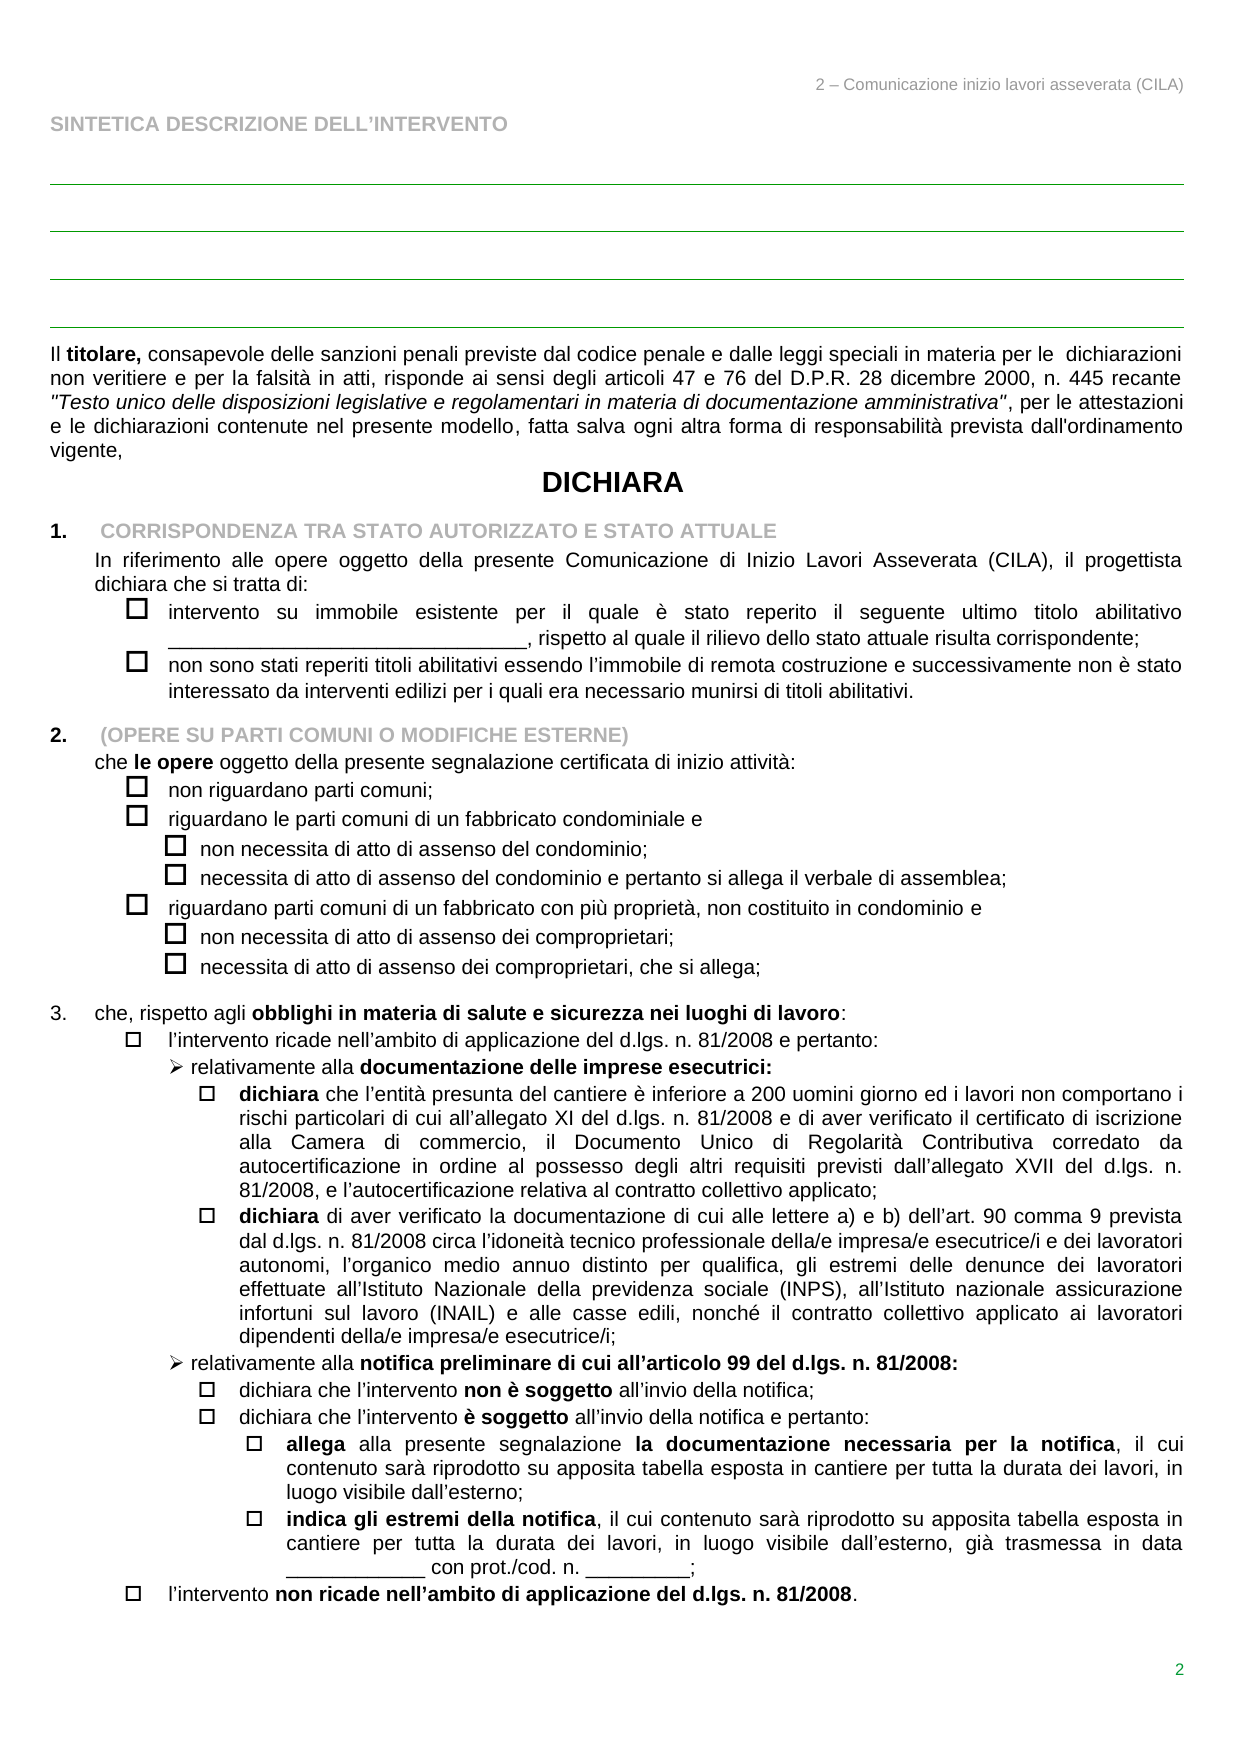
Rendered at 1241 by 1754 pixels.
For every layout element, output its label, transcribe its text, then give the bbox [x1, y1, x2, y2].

text  indica gli estremi della notifica, il cui contenuto sarà riprodotto su apposita tabella esposta in cantiere per tutta la durata dei lavori, in luogo visibile dall’esterno, già trasmessa in data ____________ con prot./cod. n. _________; [245, 1507, 1184, 1579]
text  l’intervento non ricade nell’ambito di applicazione del d.lgs. n. 81/2008. [124, 1582, 1184, 1606]
text  dichiara che l’entità presunta del cantiere è inferiore a 200 uomini giorno ed i lavori non comportano i rischi particolari di cui all’allegato XI del d.lgs. n. 81/2008 e di aver verificato il certificato di iscrizione alla Camera di commercio, il Documento Unico di Regolarità Contributiva corredato da autocertificazione in ordine al possesso degli altri requisiti previsti dall’allegato XVII del d.lgs. n. 81/2008, e l’autocertificazione relativa al contratto collettivo applicato; [198, 1082, 1184, 1201]
list intervento su immobile esistente per il quale è stato reperito il seguente ultimo titolo abilitativo _______________________________, rispetto al quale il rilievo dello stato attuale risulta corrispondente; [124, 599, 1184, 650]
list che le opere oggetto della presente segnalazione certificata di inizio attività: [50, 750, 1184, 774]
list riguardano le parti comuni di un fabbricato condominiale e [124, 807, 1184, 833]
text  allega alla presente segnalazione la documentazione necessaria per la notifica, il cui contenuto sarà riprodotto su apposita tabella esposta in cantiere per tutta la durata dei lavori, in luogo visibile dall’esterno; [245, 1432, 1184, 1504]
text  dichiara che l’intervento è soggetto all’invio della notifica e pertanto: [198, 1405, 1184, 1429]
text  l’intervento ricade nell’ambito di applicazione del d.lgs. n. 81/2008 e pertanto: [124, 1028, 1184, 1052]
text  dichiara che l’intervento non è soggetto all’invio della notifica; [198, 1378, 1184, 1402]
list non sono stati reperiti titoli abilitativi essendo l’immobile di remota costruzione e successivamente non è stato interessato da interventi edilizi per i quali era necessario munirsi di titoli abilitativi. [124, 653, 1184, 703]
text  dichiara di aver verificato la documentazione di cui alle lettere a) e b) dell’art. 90 comma 9 prevista dal d.lgs. n. 81/2008 circa l’idoneità tecnico professionale della/e impresa/e esecutrice/i e dei lavoratori autonomi, l’organico medio annuo distinto per qualifica, gli estremi delle denunce dei lavoratori effettuate all’Istituto Nazionale della previdenza sociale (INPS), all’Istituto nazionale assicurazione infortuni sul lavoro (INAIL) e alle casse edili, nonché il contratto collettivo applicato ai lavoratori dipendenti della/e impresa/e esecutrice/i; [198, 1204, 1184, 1348]
list non necessita di atto di assenso del condominio; [162, 836, 1184, 863]
text  relativamente alla documentazione delle imprese esecutrici: [124, 1054, 1184, 1079]
text Il titolare, consapevole delle sanzioni penali previste dal codice penale e dalle leggi speciali in materia per le dichiarazioni non veritiere e per la falsità in atti, risponde ai sensi degli articoli 47 e 76 del D.P.R. 28 dicembre 2000, n. 445 recante "Testo unico delle disposizioni legislative e regolamentari in materia di documentazione amministrativa", per le attestazioni e le dichiarazioni contenute nel presente modello, fatta salva ogni altra forma di responsabilità prevista dall'ordinamento vigente, [50, 342, 1184, 462]
list non necessita di atto di assenso dei comproprietari; [162, 924, 1184, 951]
list che, rispetto agli obblighi in materia di salute e sicurezza nei luoghi di lavoro: [50, 1001, 1184, 1025]
list necessita di atto di assenso del condominio e pertanto si allega il verbale di assemblea; [162, 866, 1184, 892]
list CORRISPONDENZA TRA STATO AUTORIZZATO E STATO ATTUALE [50, 518, 1184, 542]
list In riferimento alle opere oggetto della presente Comunicazione di Inizio Lavori Asseverata (CILA), il progettista dichiara che si tratta di: [50, 548, 1184, 596]
text  relativamente alla notifica preliminare di cui all’articolo 99 del d.lgs. n. 81/2008: [124, 1351, 1184, 1375]
text SINTETICA DESCRIZIONE DELL’INTERVENTO [50, 112, 1184, 136]
text DICHIARA [50, 465, 1184, 498]
list necessita di atto di assenso dei comproprietari, che si allega; [162, 954, 1184, 981]
list (OPERE SU PARTI COMUNI O MODIFICHE ESTERNE) [50, 723, 1184, 747]
list non riguardano parti comuni; [124, 777, 1184, 804]
list riguardano parti comuni di un fabbricato con più proprietà, non costituito in condominio e [124, 895, 1184, 922]
